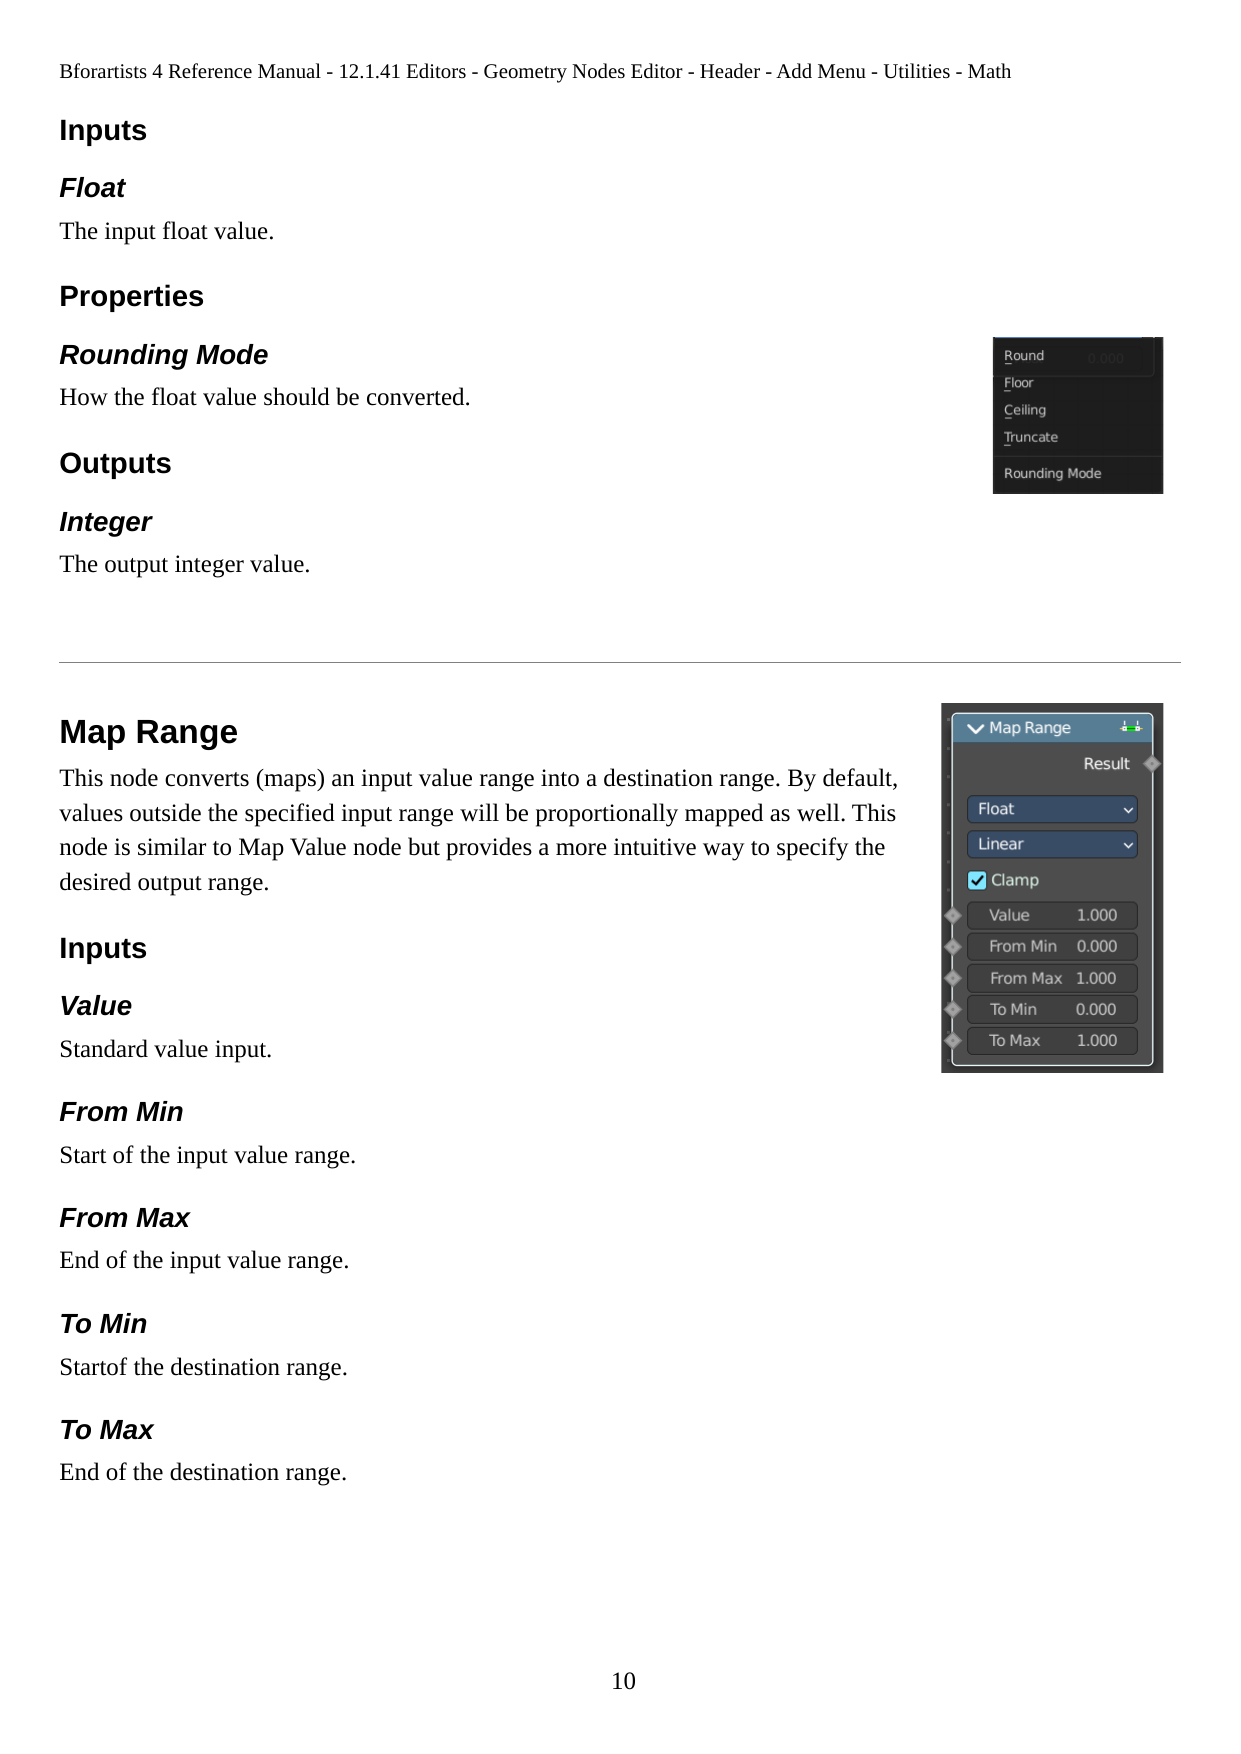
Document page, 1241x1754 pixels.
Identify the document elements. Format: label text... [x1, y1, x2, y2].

text Start of the input value range. [59, 1140, 1181, 1168]
subtitle Rounding Mode [59, 338, 992, 370]
subtitle [1164, 338, 1181, 370]
subtitle Properties [59, 279, 1181, 313]
text The output integer value. [59, 549, 1181, 578]
text How the float value should be converted. [59, 382, 992, 411]
subtitle Map Range [59, 712, 941, 751]
subtitle [1164, 446, 1181, 480]
picture [941, 703, 1164, 1073]
picture [992, 337, 1164, 494]
text [1164, 1034, 1181, 1062]
subtitle Integer [59, 505, 1181, 537]
subtitle To Max [59, 1413, 1181, 1445]
text This node converts (maps) an input value range into a destination range. By default, values outside the specified input range will be proportionally mapped as well. This node is similar to Map Value node but provides a more intuitive way to specify the desired output range. [59, 763, 941, 896]
text The input float value. [59, 216, 1181, 244]
subtitle Inputs [59, 931, 941, 964]
subtitle To Min [59, 1307, 1181, 1339]
subtitle From Min [59, 1095, 1181, 1127]
text End of the destination range. [59, 1457, 1181, 1486]
subtitle Float [59, 171, 1181, 203]
subtitle Inputs [59, 113, 1181, 146]
subtitle From Max [59, 1201, 1181, 1233]
text Startof the destination range. [59, 1352, 1181, 1380]
subtitle [1164, 931, 1181, 964]
subtitle [1164, 712, 1181, 751]
text Standard value input. [59, 1034, 941, 1062]
subtitle Value [59, 989, 941, 1021]
subtitle [1164, 989, 1181, 1021]
text End of the input value range. [59, 1246, 1181, 1274]
subtitle Outputs [59, 446, 992, 480]
